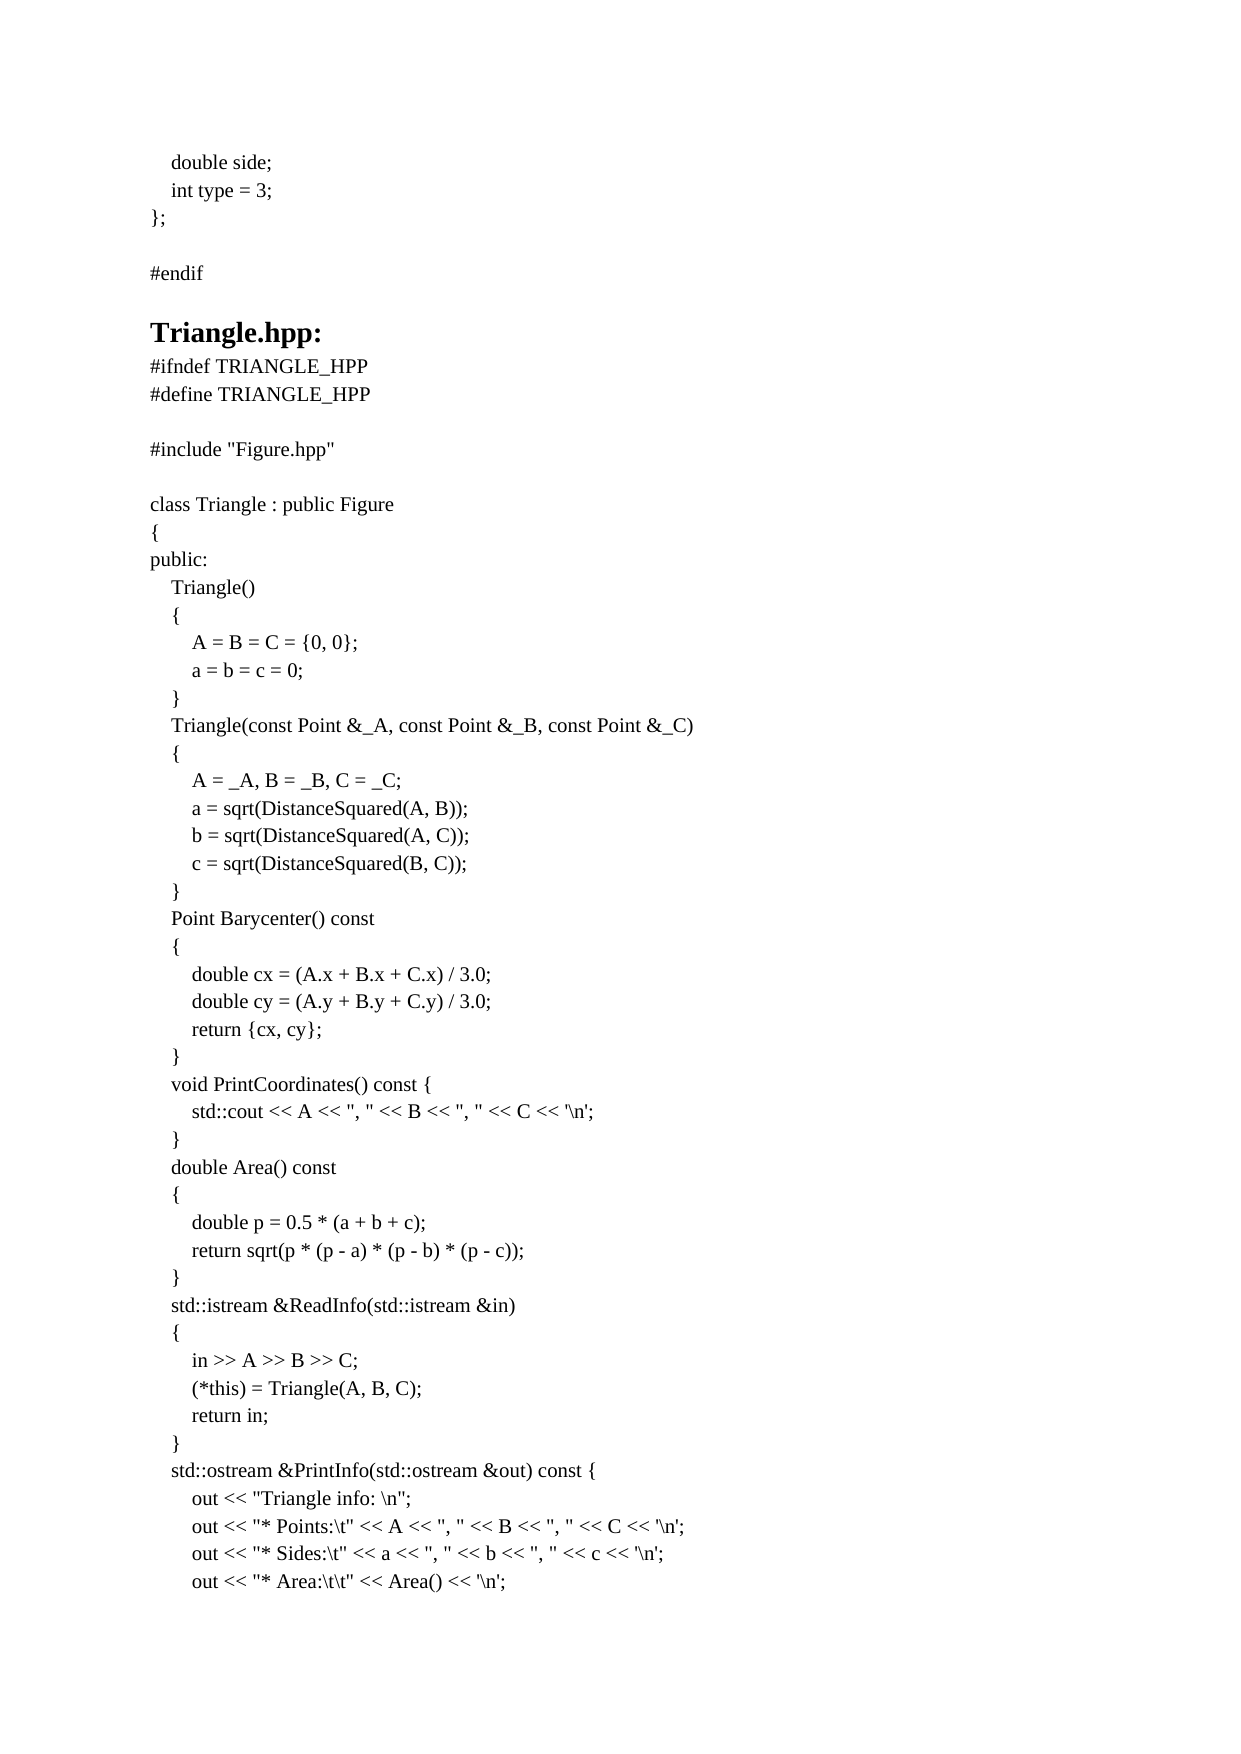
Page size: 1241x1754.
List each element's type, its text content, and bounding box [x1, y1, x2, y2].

text double side; [150, 150, 1090, 174]
text { [150, 741, 1090, 765]
text a = b = c = 0; [150, 658, 1090, 682]
text c = sqrt(DistanceSquared(B, C)); [150, 851, 1090, 875]
text in >> A >> B >> C; [150, 1348, 1090, 1372]
text return {cx, cy}; [150, 1017, 1090, 1041]
text } [150, 879, 1090, 903]
text Triangle(const Point &_A, const Point &_B, const Point &_C) [150, 713, 1090, 737]
text #include "Figure.hpp" [150, 437, 1090, 461]
text a = sqrt(DistanceSquared(A, B)); [150, 796, 1090, 820]
text (*this) = Triangle(A, B, C); [150, 1376, 1090, 1399]
text std::cout << A << ", " << B << ", " << C << '\n'; [150, 1099, 1090, 1123]
text std::ostream &PrintInfo(std::ostream &out) const { [150, 1458, 1090, 1482]
text } [150, 1431, 1090, 1455]
text out << "* Area:\t\t" << Area() << '\n'; [150, 1569, 1090, 1593]
text double cx = (A.x + B.x + C.x) / 3.0; [150, 961, 1090, 986]
text } [150, 1127, 1090, 1151]
text }; [150, 205, 1090, 229]
text { [150, 934, 1090, 958]
text Point Barycenter() const [150, 906, 1090, 930]
text { [150, 520, 1090, 544]
text out << "* Points:\t" << A << ", " << B << ", " << C << '\n'; [150, 1513, 1090, 1538]
text out << "* Sides:\t" << a << ", " << b << ", " << c << '\n'; [150, 1541, 1090, 1565]
text { [150, 603, 1090, 627]
text A = _A, B = _B, C = _C; [150, 768, 1090, 792]
text { [150, 1320, 1090, 1344]
text return in; [150, 1403, 1090, 1427]
text int type = 3; [150, 178, 1090, 202]
text return sqrt(p * (p - a) * (p - b) * (p - c)); [150, 1237, 1090, 1262]
text #define TRIANGLE_HPP [150, 382, 1090, 406]
text } [150, 1044, 1090, 1068]
text b = sqrt(DistanceSquared(A, C)); [150, 823, 1090, 847]
text } [150, 685, 1090, 709]
text std::istream &ReadInfo(std::istream &in) [150, 1293, 1090, 1317]
text out << "Triangle info: \n"; [150, 1486, 1090, 1510]
text Triangle() [150, 575, 1090, 599]
text double cy = (A.y + B.y + C.y) / 3.0; [150, 989, 1090, 1013]
text class Triangle : public Figure [150, 492, 1090, 516]
text #endif [150, 260, 1090, 284]
text void PrintCoordinates() const { [150, 1072, 1090, 1096]
text double p = 0.5 * (a + b + c); [150, 1210, 1090, 1234]
text { [150, 1182, 1090, 1206]
text #ifndef TRIANGLE_HPP [150, 354, 1090, 378]
text Triangle.hpp: [150, 316, 1090, 349]
text A = B = C = {0, 0}; [150, 630, 1090, 654]
text double Area() const [150, 1155, 1090, 1179]
text } [150, 1265, 1090, 1289]
text public: [150, 547, 1090, 571]
